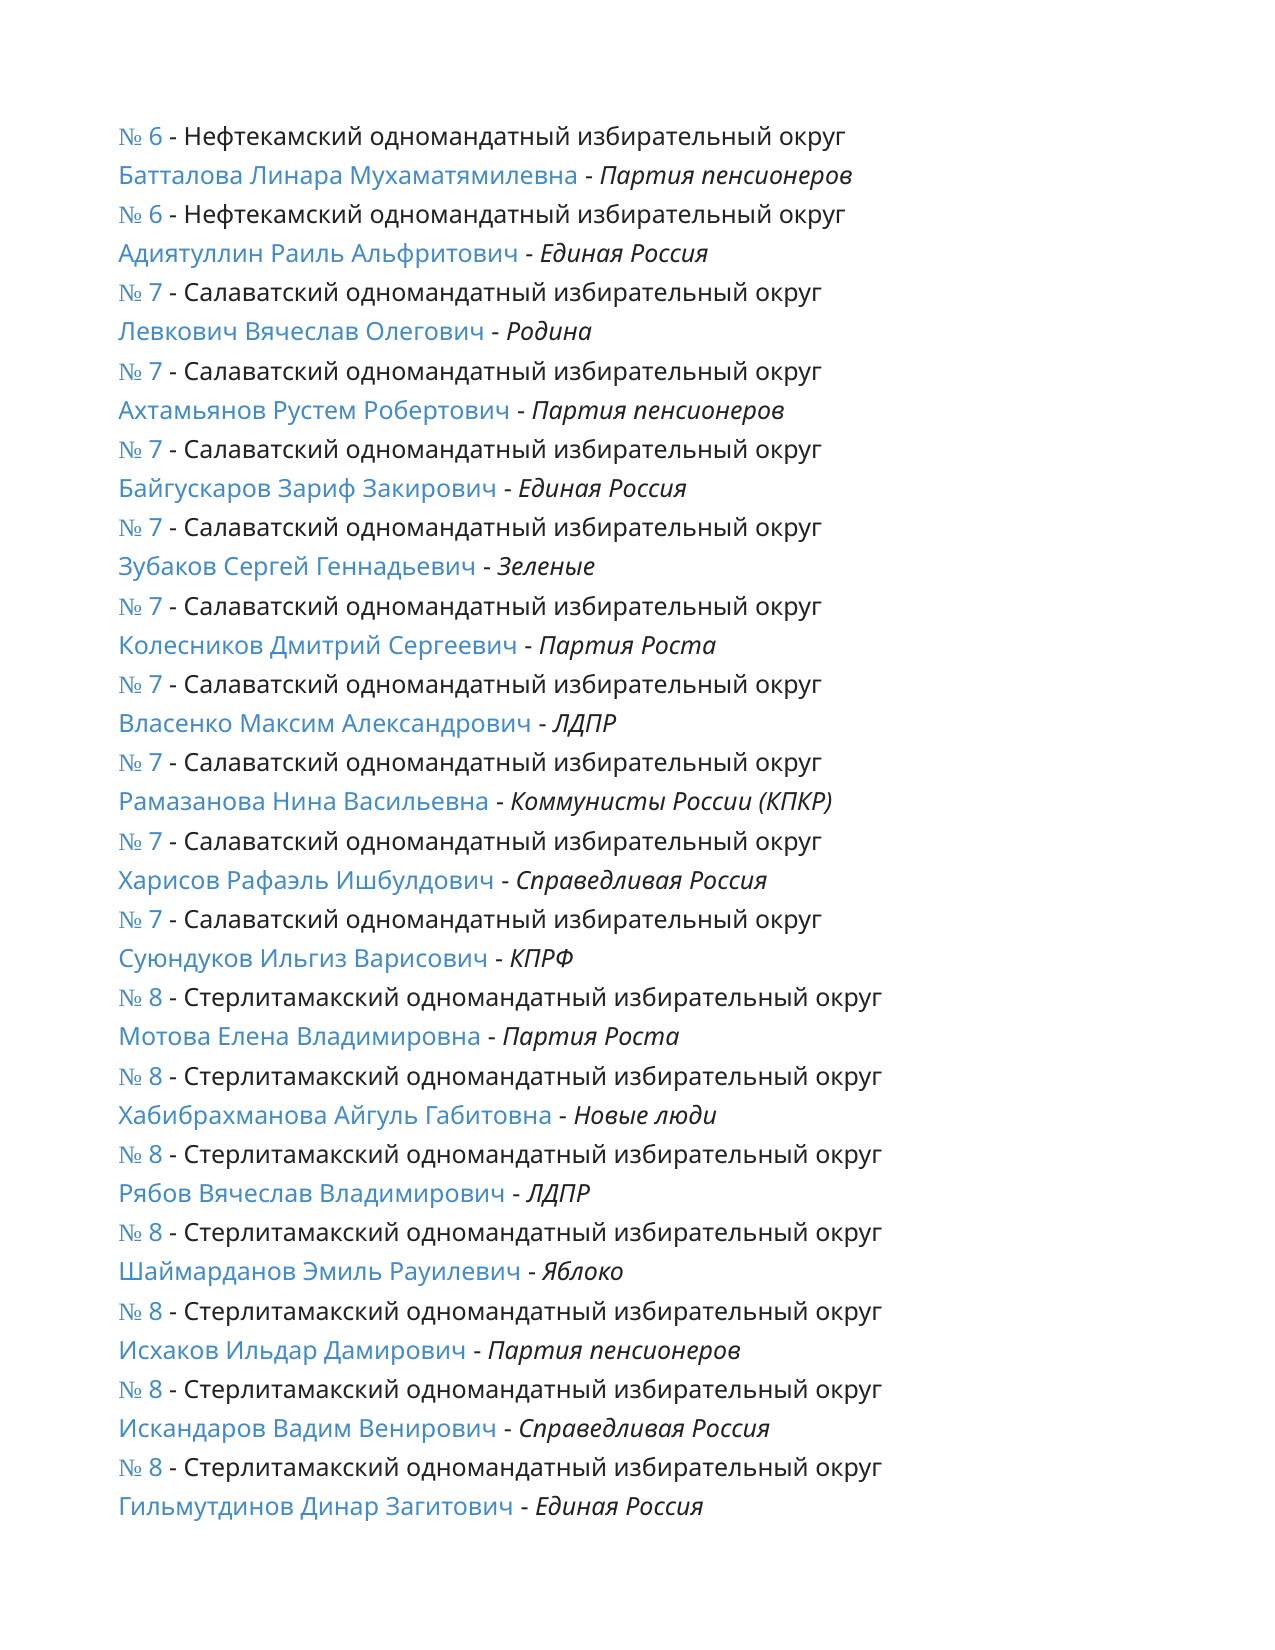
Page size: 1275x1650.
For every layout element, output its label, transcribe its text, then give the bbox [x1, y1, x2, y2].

text Адиятуллин Раиль Альфритович - Единая Россия [118, 236, 1157, 270]
text № 7 - Салаватский одномандатный избирательный округ [118, 353, 1157, 387]
text № 7 - Салаватский одномандатный избирательный округ [118, 431, 1157, 466]
text № 6 - Нефтекамский одномандатный избирательный округ [118, 118, 1157, 152]
text № 8 - Стерлитамакский одномандатный избирательный округ [118, 1450, 1157, 1484]
text № 7 - Салаватский одномандатный избирательный округ [118, 823, 1157, 857]
text Рябов Вячеслав Владимирович - ЛДПР [118, 1176, 1157, 1210]
text Байгускаров Зариф Закирович - Единая Россия [118, 471, 1157, 505]
text № 7 - Салаватский одномандатный избирательный округ [118, 510, 1157, 544]
text Харисов Рафаэль Ишбулдович - Справедливая Россия [118, 862, 1157, 896]
text № 8 - Стерлитамакский одномандатный избирательный округ [118, 1371, 1157, 1406]
text Шаймарданов Эмиль Рауилевич - Яблоко [118, 1254, 1157, 1288]
text № 8 - Стерлитамакский одномандатный избирательный округ [118, 1293, 1157, 1327]
text Зубаков Сергей Геннадьевич - Зеленые [118, 549, 1157, 583]
text Исхаков Ильдар Дамирович - Партия пенсионеров [118, 1332, 1157, 1366]
text Рамазанова Нина Васильевна - Коммунисты России (КПКР) [118, 784, 1157, 818]
text № 8 - Стерлитамакский одномандатный избирательный округ [118, 980, 1157, 1014]
text № 8 - Стерлитамакский одномандатный избирательный округ [118, 1136, 1157, 1171]
text № 7 - Салаватский одномандатный избирательный округ [118, 666, 1157, 701]
text № 7 - Салаватский одномандатный избирательный округ [118, 901, 1157, 936]
text Мотова Елена Владимировна - Партия Роста [118, 1019, 1157, 1053]
text № 7 - Салаватский одномандатный избирательный округ [118, 588, 1157, 622]
text № 8 - Стерлитамакский одномандатный избирательный округ [118, 1058, 1157, 1092]
text № 7 - Салаватский одномандатный избирательный округ [118, 275, 1157, 309]
text Батталова Линара Мухаматямилевна - Партия пенсионеров [118, 157, 1157, 191]
text Колесников Дмитрий Сергеевич - Партия Роста [118, 627, 1157, 661]
text Хабибрахманова Айгуль Габитовна - Новые люди [118, 1097, 1157, 1131]
text Власенко Максим Александрович - ЛДПР [118, 706, 1157, 740]
text Ахтамьянов Рустем Робертович - Партия пенсионеров [118, 392, 1157, 426]
text Гильмутдинов Динар Загитович - Единая Россия [118, 1489, 1157, 1523]
text № 7 - Салаватский одномандатный избирательный округ [118, 745, 1157, 779]
text № 6 - Нефтекамский одномандатный избирательный округ [118, 196, 1157, 231]
text Искандаров Вадим Венирович - Справедливая Россия [118, 1411, 1157, 1445]
text Суюндуков Ильгиз Варисович - КПРФ [118, 941, 1157, 975]
text Левкович Вячеслав Олегович - Родина [118, 314, 1157, 348]
text № 8 - Стерлитамакский одномандатный избирательный округ [118, 1215, 1157, 1249]
